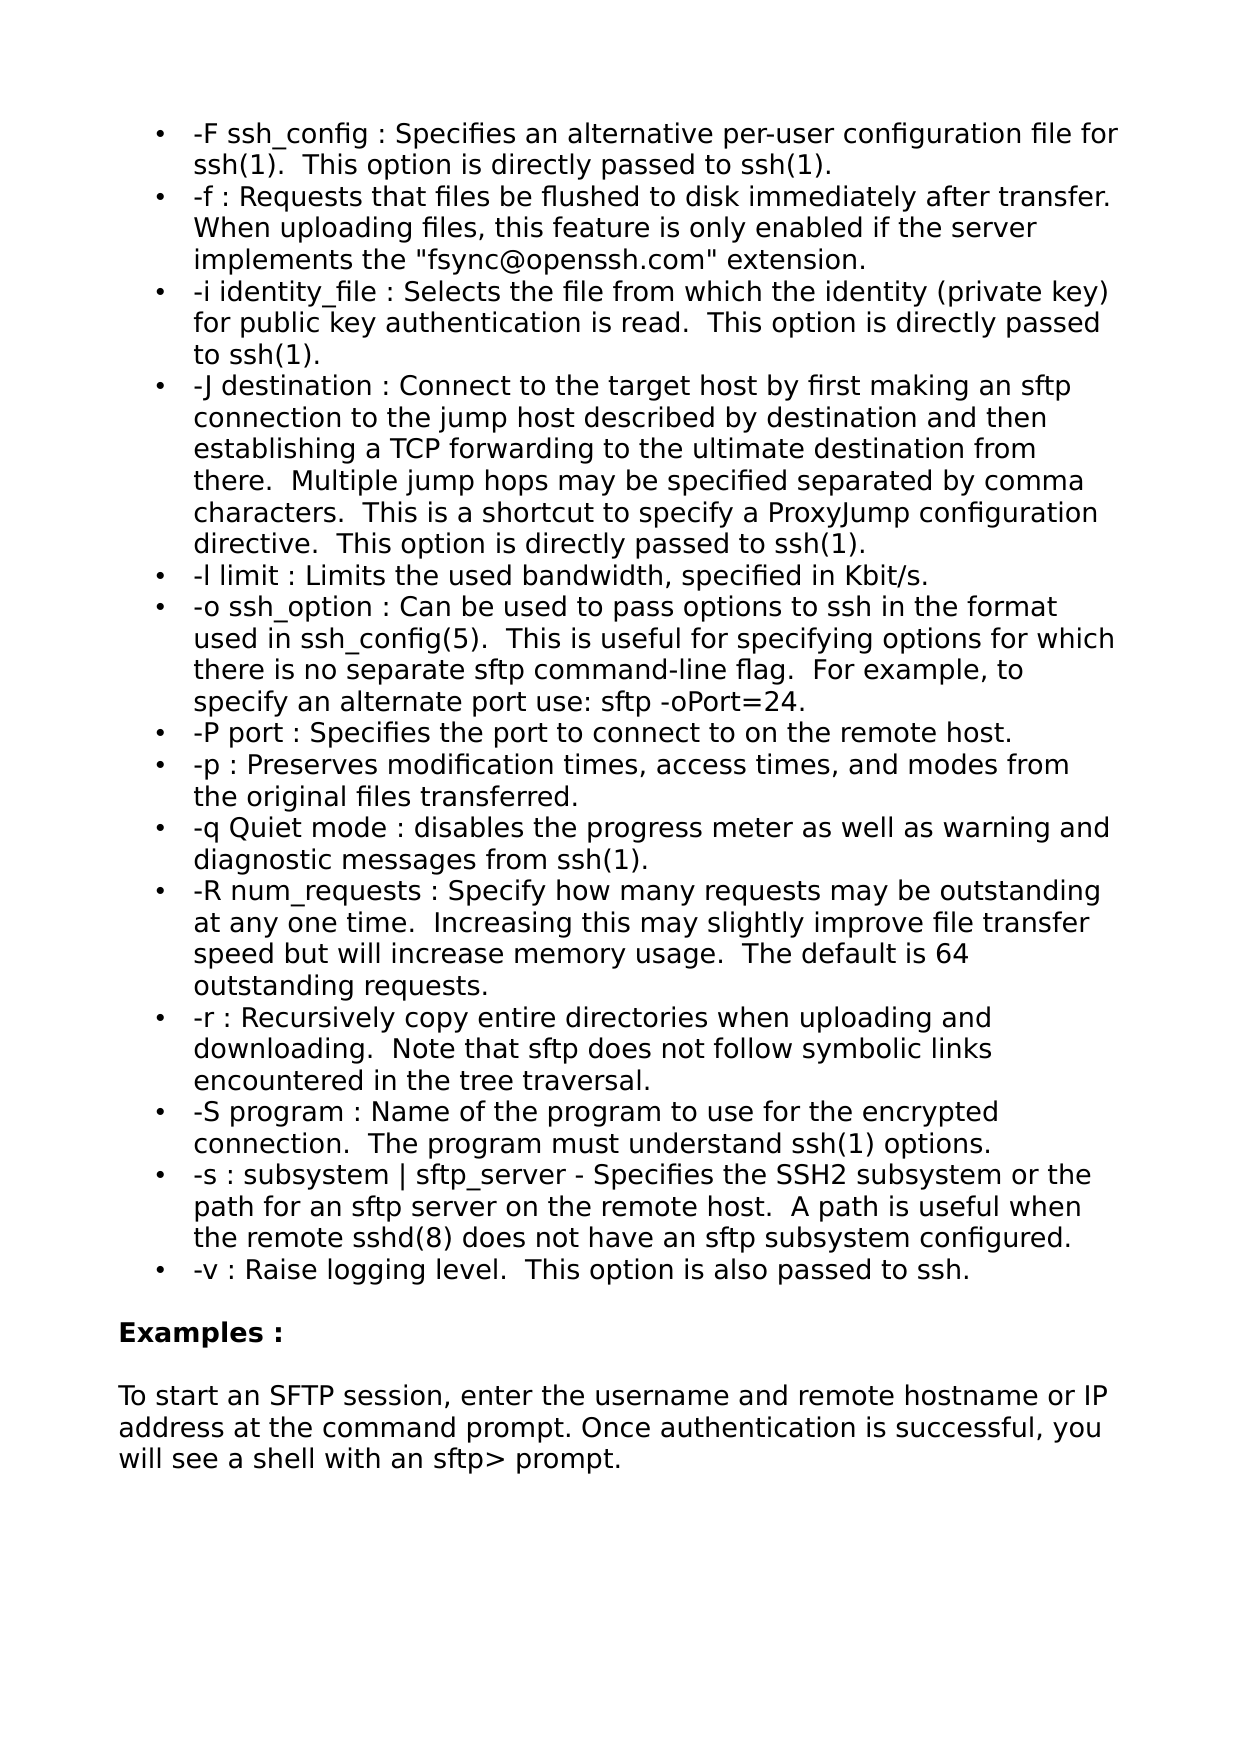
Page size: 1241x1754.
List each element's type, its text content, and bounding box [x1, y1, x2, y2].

list -l limit : Limits the used bandwidth, specified in Kbit/s. [156, 560, 1122, 592]
list -o ssh_option : Can be used to pass options to ssh in the format used in ssh_config(5). This is useful for specifying options for which there is no separate sftp command-line flag. For example, to specify an alternate port use: sftp -oPort=24. [156, 592, 1122, 718]
list -F ssh_config : Specifies an alternative per-user configuration file for ssh(1). This option is directly passed to ssh(1). [156, 118, 1122, 181]
list -s : subsystem | sftp_server - Specifies the SSH2 subsystem or the path for an sftp server on the remote host. A path is useful when the remote sshd(8) does not have an sftp subsystem configured. [156, 1160, 1122, 1254]
text Examples : [118, 1317, 1122, 1349]
list -i identity_file : Selects the file from which the identity (private key) for public key authentication is read. This option is directly passed to ssh(1). [156, 276, 1122, 371]
list -q Quiet mode : disables the progress meter as well as warning and diagnostic messages from ssh(1). [156, 812, 1122, 876]
list -f : Requests that files be flushed to disk immediately after transfer. When uploading files, this feature is only enabled if the server implements the "fsync@openssh.com" extension. [156, 181, 1122, 276]
list -P port : Specifies the port to connect to on the remote host. [156, 718, 1122, 749]
list -J destination : Connect to the target host by first making an sftp connection to the jump host described by destination and then establishing a TCP forwarding to the ultimate destination from there. Multiple jump hops may be specified separated by comma characters. This is a shortcut to specify a ProxyJump configuration directive. This option is directly passed to ssh(1). [156, 371, 1122, 560]
list -p : Preserves modification times, access times, and modes from the original files transferred. [156, 749, 1122, 812]
list -r : Recursively copy entire directories when uploading and downloading. Note that sftp does not follow symbolic links encountered in the tree traversal. [156, 1002, 1122, 1097]
list -S program : Name of the program to use for the encrypted connection. The program must understand ssh(1) options. [156, 1097, 1122, 1160]
text To start an SFTP session, enter the username and remote hostname or IP address at the command prompt. Once authentication is successful, you will see a shell with an sftp> prompt. [118, 1381, 1122, 1475]
list -v : Raise logging level. This option is also passed to ssh. [156, 1254, 1122, 1286]
list -R num_requests : Specify how many requests may be outstanding at any one time. Increasing this may slightly improve file transfer speed but will increase memory usage. The default is 64 outstanding requests. [156, 876, 1122, 1002]
